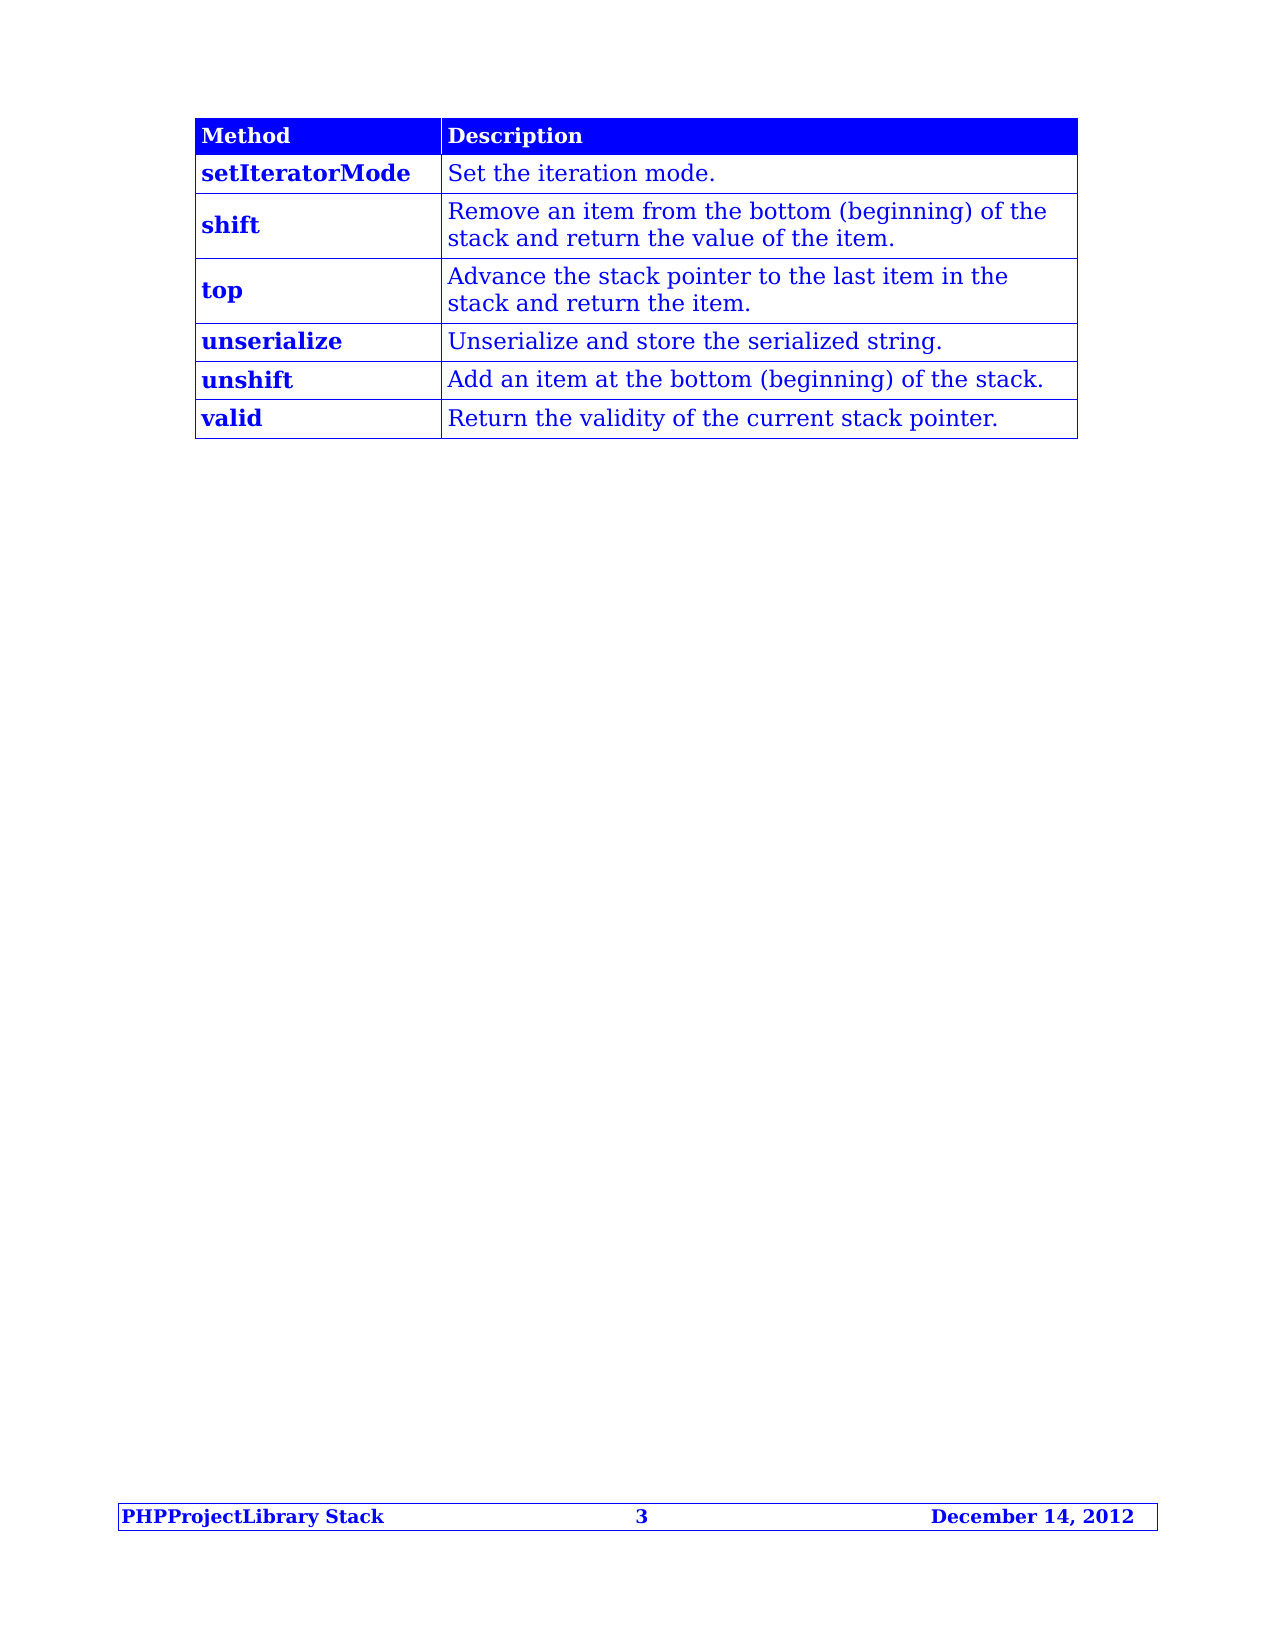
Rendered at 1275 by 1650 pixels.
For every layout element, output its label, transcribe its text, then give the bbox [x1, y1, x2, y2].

table_cell unshift [196, 362, 441, 399]
table_cell top [196, 259, 441, 322]
table_cell unserialize [196, 324, 441, 361]
table_cell shift [196, 194, 441, 257]
table_cell Return the validity of the current stack pointer. [442, 400, 1077, 438]
table_cell valid [196, 400, 441, 438]
table_cell Remove an item from the bottom (beginning) of the stack and return the value of the item. [442, 194, 1077, 257]
table_cell Unserialize and store the serialized string. [442, 324, 1077, 361]
table_header Method [196, 119, 441, 154]
table_cell Set the iteration mode. [442, 155, 1077, 193]
table_cell Advance the stack pointer to the last item in the stack and return the item. [442, 259, 1077, 322]
table_header Description [442, 119, 1077, 154]
table_cell Add an item at the bottom (beginning) of the stack. [442, 362, 1077, 399]
table_cell setIteratorMode [196, 155, 441, 193]
